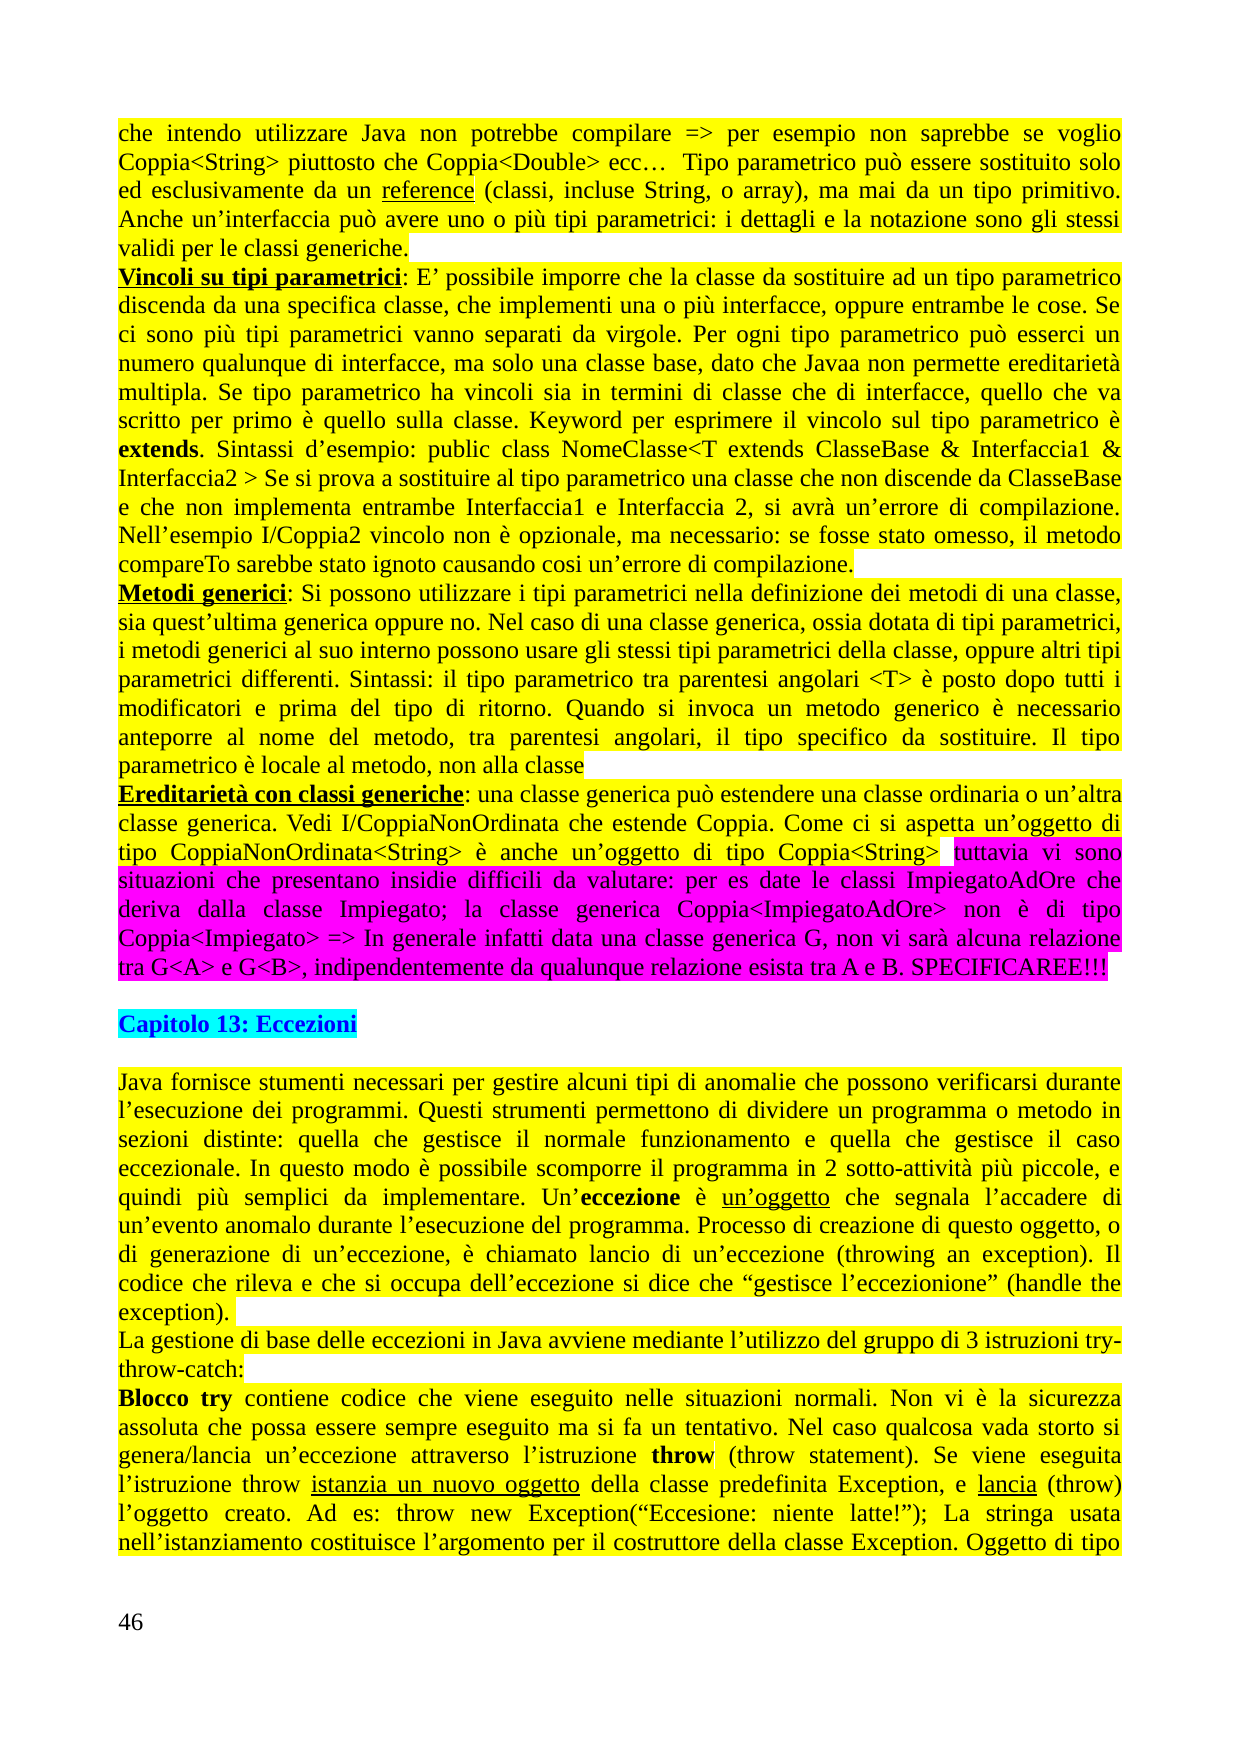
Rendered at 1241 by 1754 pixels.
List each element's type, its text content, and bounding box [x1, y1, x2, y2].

text che intendo utilizzare Java non potrebbe compilare => per esempio non saprebbe se voglio Coppia<String> piuttosto che Coppia<Double> ecc… Tipo parametrico può essere sostituito solo ed esclusivamente da un reference (classi, incluse String, o array), ma mai da un tipo primitivo. Anche un’interfaccia può avere uno o più tipi parametrici: i dettagli e la notazione sono gli stessi validi per le classi generiche. [118, 118, 1122, 262]
text Metodi generici: Si possono utilizzare i tipi parametrici nella definizione dei metodi di una classe, sia quest’ultima generica oppure no. Nel caso di una classe generica, ossia dotata di tipi parametrici, i metodi generici al suo interno possono usare gli stessi tipi parametrici della classe, oppure altri tipi parametrici differenti. Sintassi: il tipo parametrico tra parentesi angolari <T> è posto dopo tutti i modificatori e prima del tipo di ritorno. Quando si invoca un metodo generico è necessario anteporre al nome del metodo, tra parentesi angolari, il tipo specifico da sostituire. Il tipo parametrico è locale al metodo, non alla classe [118, 578, 1122, 779]
text Vincoli su tipi parametrici: E’ possibile imporre che la classe da sostituire ad un tipo parametrico discenda da una specifica classe, che implementi una o più interfacce, oppure entrambe le cose. Se ci sono più tipi parametrici vanno separati da virgole. Per ogni tipo parametrico può esserci un numero qualunque di interfacce, ma solo una classe base, dato che Javaa non permette ereditarietà multipla. Se tipo parametrico ha vincoli sia in termini di classe che di interfacce, quello che va scritto per primo è quello sulla classe. Keyword per esprimere il vincolo sul tipo parametrico è extends. Sintassi d’esempio: public class NomeClasse<T extends ClasseBase & Interfaccia1 & Interfaccia2 > Se si prova a sostituire al tipo parametrico una classe che non discende da ClasseBase e che non implementa entrambe Interfaccia1 e Interfaccia 2, si avrà un’errore di compilazione. Nell’esempio I/Coppia2 vincolo non è opzionale, ma necessario: se fosse stato omesso, il metodo compareTo sarebbe stato ignoto causando cosi un’errore di compilazione. [118, 262, 1122, 578]
text Blocco try contiene codice che viene eseguito nelle situazioni normali. Non vi è la sicurezza assoluta che possa essere sempre eseguito ma si fa un tentativo. Nel caso qualcosa vada storto si genera/lancia un’eccezione attraverso l’istruzione throw (throw statement). Se viene eseguita l’istruzione throw istanzia un nuovo oggetto della classe predefinita Exception, e lancia (throw) l’oggetto creato. Ad es: throw new Exception(“Eccesione: niente latte!”); La stringa usata nell’istanziamento costituisce l’argomento per il costruttore della classe Exception. Oggetto di tipo [118, 1383, 1122, 1556]
text La gestione di base delle eccezioni in Java avviene mediante l’utilizzo del gruppo di 3 istruzioni try-throw-catch: [118, 1326, 1122, 1383]
text Ereditarietà con classi generiche: una classe generica può estendere una classe ordinaria o un’altra classe generica. Vedi I/CoppiaNonOrdinata che estende Coppia. Come ci si aspetta un’oggetto di tipo CoppiaNonOrdinata<String> è anche un’oggetto di tipo Coppia<String> tuttavia vi sono situazioni che presentano insidie difficili da valutare: per es date le classi ImpiegatoAdOre che deriva dalla classe Impiegato; la classe generica Coppia<ImpiegatoAdOre> non è di tipo Coppia<Impiegato> => In generale infatti data una classe generica G, non vi sarà alcuna relazione tra G<A> e G<B>, indipendentemente da qualunque relazione esista tra A e B. SPECIFICAREE!!! [118, 779, 1122, 981]
text Java fornisce stumenti necessari per gestire alcuni tipi di anomalie che possono verificarsi durante l’esecuzione dei programmi. Questi strumenti permettono di dividere un programma o metodo in sezioni distinte: quella che gestisce il normale funzionamento e quella che gestisce il caso eccezionale. In questo modo è possibile scomporre il programma in 2 sotto-attività più piccole, e quindi più semplici da implementare. Un’eccezione è un’oggetto che segnala l’accadere di un’evento anomalo durante l’esecuzione del programma. Processo di creazione di questo oggetto, o di generazione di un’eccezione, è chiamato lancio di un’eccezione (throwing an exception). Il codice che rileva e che si occupa dell’eccezione si dice che “gestisce l’eccezionione” (handle the exception). [118, 1067, 1122, 1326]
text Capitolo 13: Eccezioni [118, 1009, 1122, 1038]
